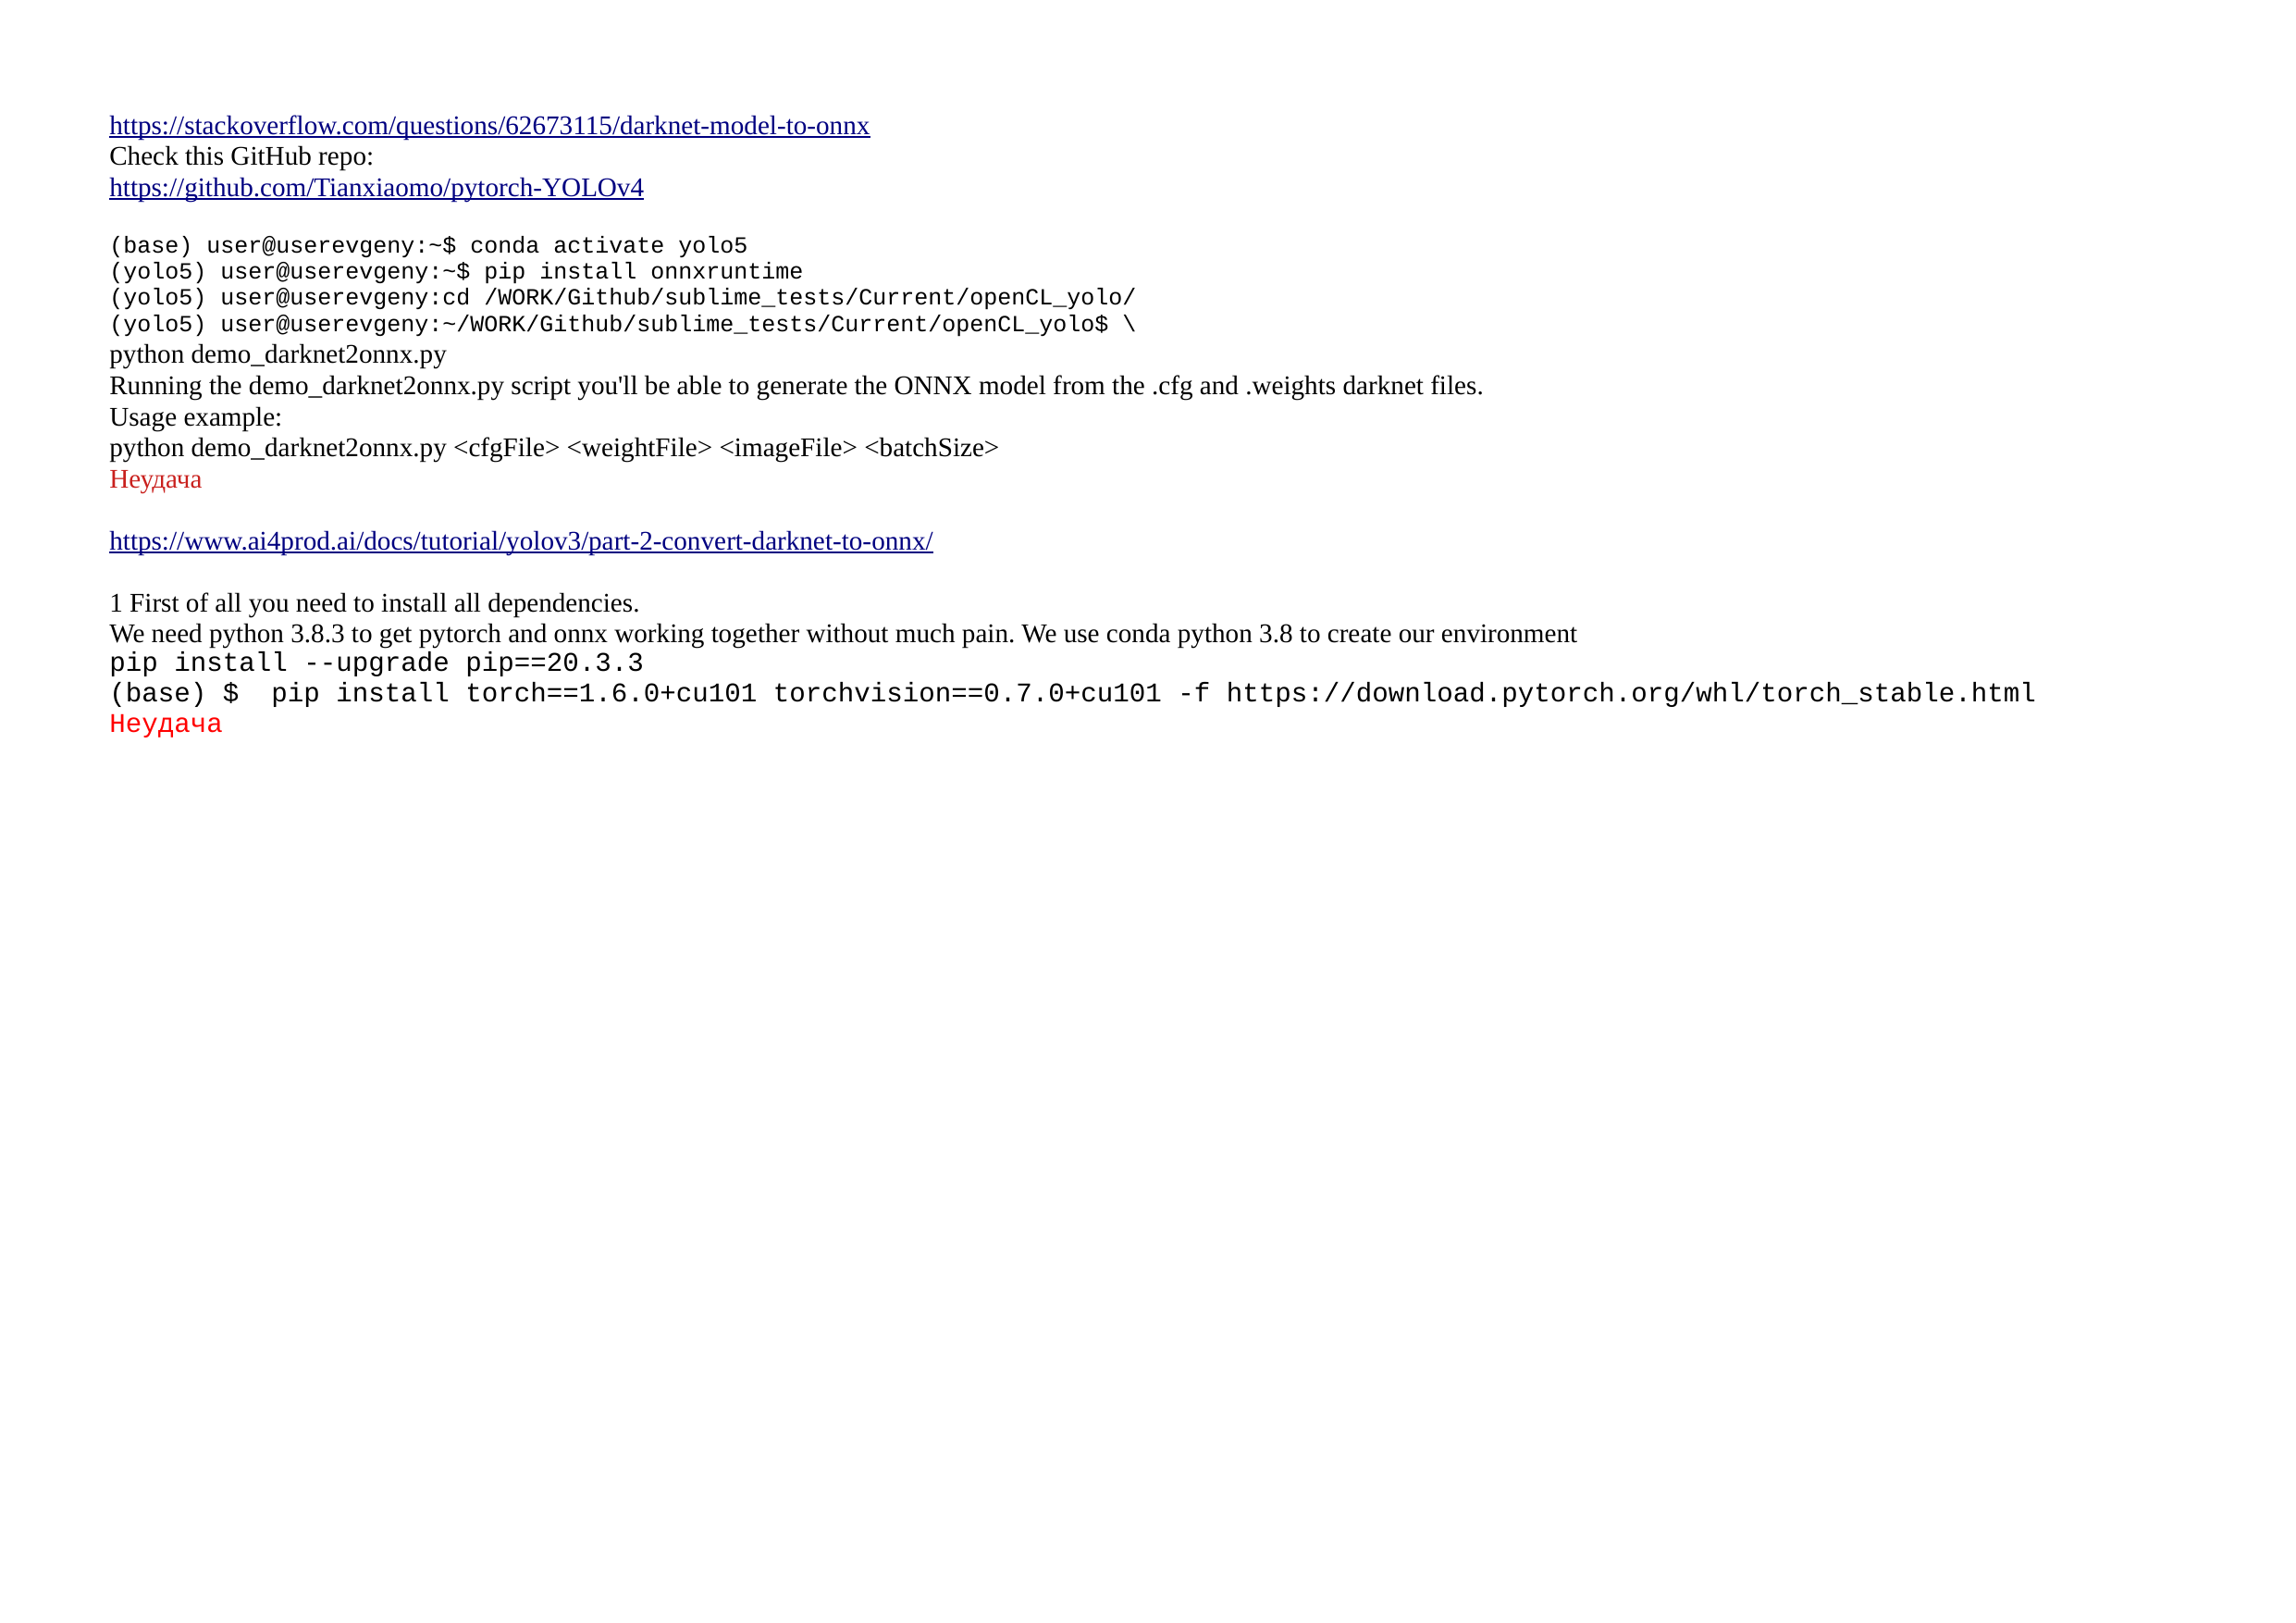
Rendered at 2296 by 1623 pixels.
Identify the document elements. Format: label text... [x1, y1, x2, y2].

text We need python 3.8.3 to get pytorch and onnx working together without much pain. We use conda python 3.8 to create our environment [109, 617, 2186, 649]
text python demo_darknet2onnx.py <cfgFile> <weightFile> <imageFile> <batchSize> [109, 431, 2186, 463]
text python demo_darknet2onnx.py [109, 339, 2186, 369]
text Check this GitHub repo: [109, 141, 2186, 171]
text 1 First of all you need to install all dependencies. [109, 587, 2186, 617]
text https://www.ai4prod.ai/docs/tutorial/yolov3/part-2-convert-darknet-to-onnx/ [109, 525, 2186, 555]
text https://stackoverflow.com/questions/62673115/darknet-model-to-onnx [109, 109, 2186, 141]
text Usage example: [109, 401, 2186, 431]
text (yolo5) user@userevgeny:~$ pip install onnxruntime [109, 260, 2186, 286]
text pip install --upgrade pip==20.3.3 [109, 649, 2186, 679]
text (yolo5) user@userevgeny:~/WORK/Github/sublime_tests/Current/openCL_yolo$ \ [109, 312, 2186, 339]
text (base) user@userevgeny:~$ conda activate yolo5 [109, 233, 2186, 260]
text https://github.com/Tianxiaomo/pytorch-YOLOv4 [109, 171, 2186, 203]
text Running the demo_darknet2onnx.py script you'll be able to generate the ONNX model from the .cfg and .weights darknet files. [109, 369, 2186, 401]
text (yolo5) user@userevgeny:cd /WORK/Github/sublime_tests/Current/openCL_yolo/ [109, 286, 2186, 312]
text Неудача [109, 710, 2186, 740]
text Неудача [109, 463, 2186, 493]
text (base) $ pip install torch==1.6.0+cu101 torchvision==0.7.0+cu101 -f https://download.pytorch.org/whl/torch_stable.html [109, 679, 2186, 710]
